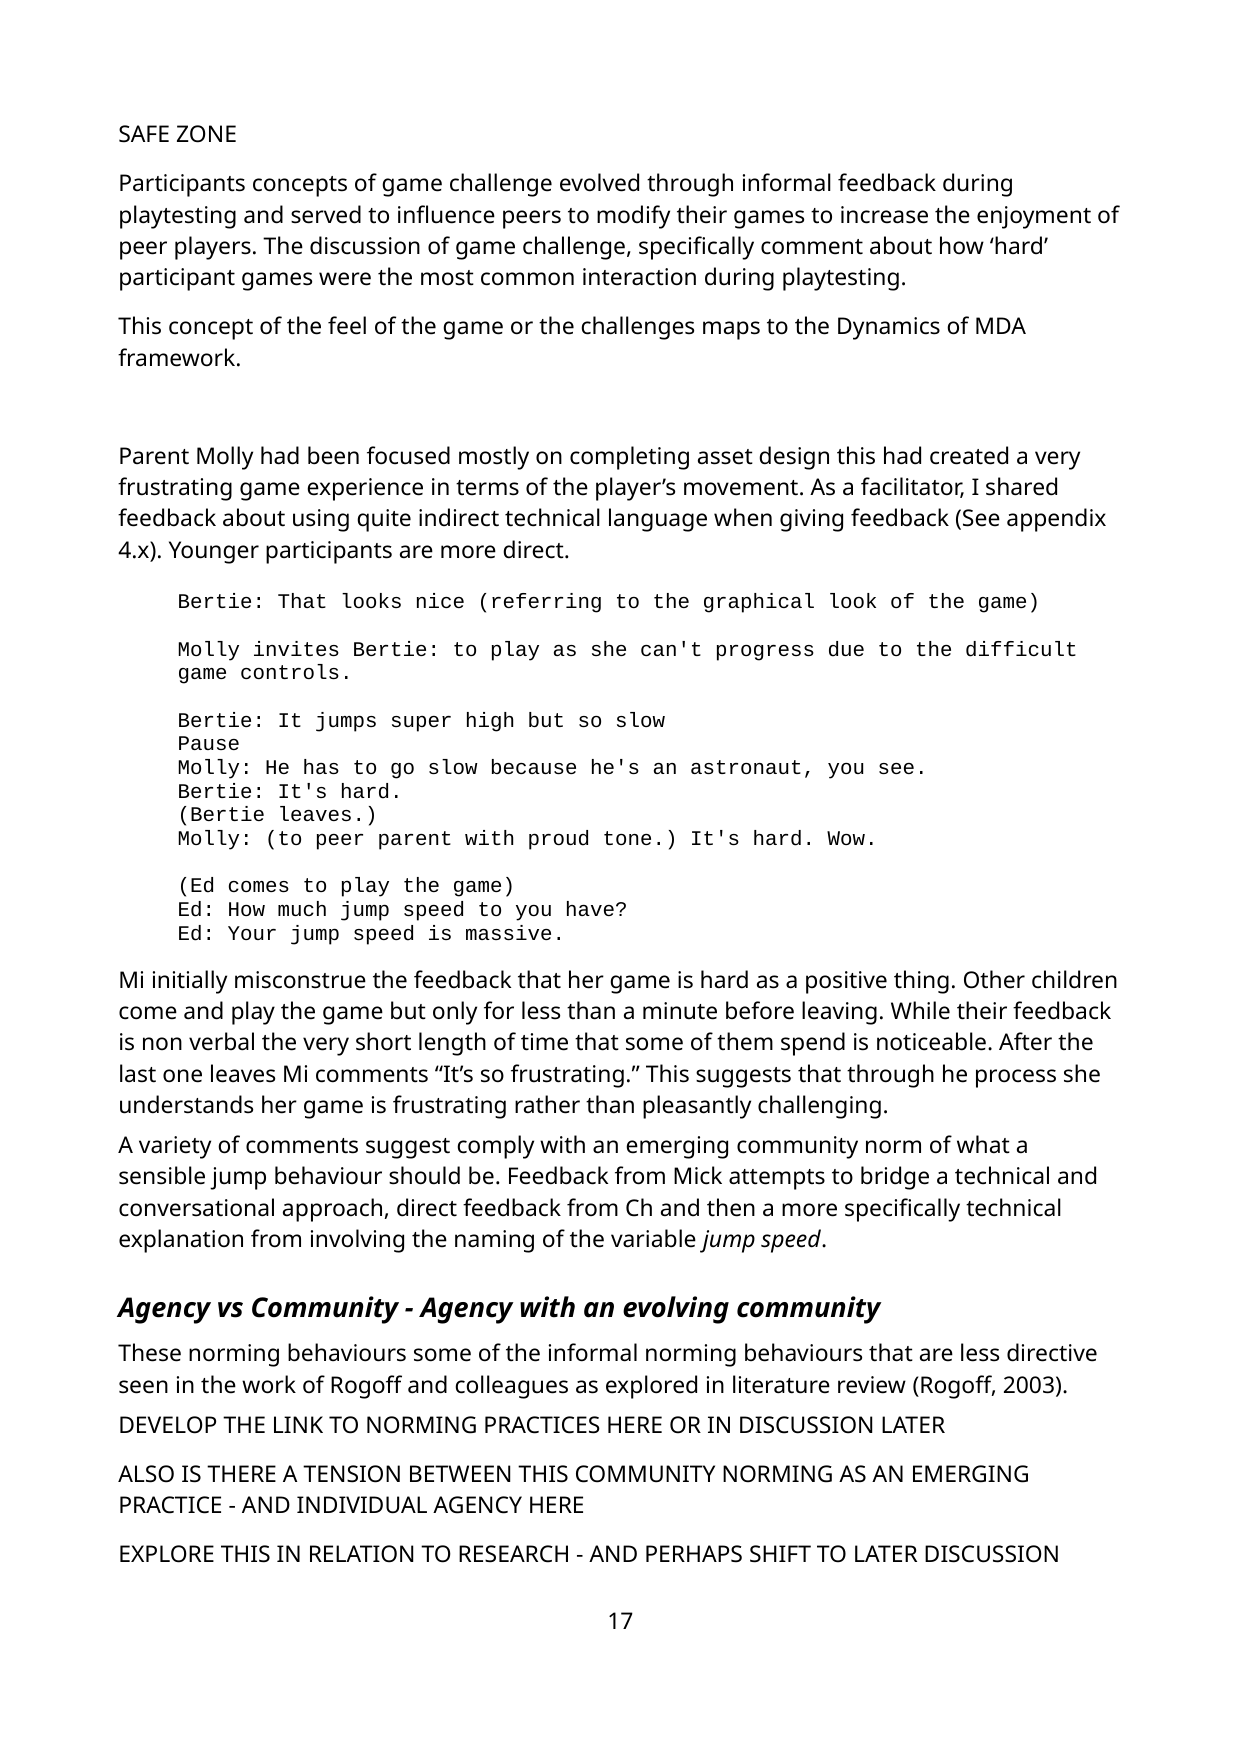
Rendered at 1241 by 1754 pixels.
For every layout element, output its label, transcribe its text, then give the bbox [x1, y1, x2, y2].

text ALSO IS THERE A TENSION BETWEEN THIS COMMUNITY NORMING AS AN EMERGING PRACTICE - AND INDIVIDUAL AGENCY HERE [118, 1458, 1122, 1521]
text This concept of the feel of the game or the challenges maps to the Dynamics of MDA framework. [118, 310, 1122, 373]
text Molly: He has to go slow because he's an astronaut, you see. [177, 757, 1122, 781]
text DEVELOP THE LINK TO NORMING PRACTICES HERE OR IN DISCUSSION LATER [118, 1409, 1122, 1440]
text Molly: (to peer parent with proud tone.) It's hard. Wow. [177, 828, 1122, 852]
text Mi initially misconstrue the feedback that her game is hard as a positive thing. Other children come and play the game but only for less than a minute before leaving. While their feedback is non verbal the very short length of time that some of them spend is noticeable. After the last one leaves Mi comments “It’s so frustrating.” This suggests that through he process she understands her game is frustrating rather than pleasantly challenging. [118, 964, 1122, 1120]
text Bertie: It jumps super high but so slow [177, 710, 1122, 733]
subtitle Agency vs Community - Agency with an evolving community [118, 1288, 1122, 1325]
text Pause [177, 733, 1122, 757]
text Ed: How much jump speed to you have? [177, 899, 1122, 922]
text SAFE ZONE [118, 118, 1122, 149]
text Molly invites Bertie: to play as she can't progress due to the difficult game controls. [177, 639, 1122, 686]
text Bertie: It's hard. [177, 781, 1122, 804]
text EXPLORE THIS IN RELATION TO RESEARCH - AND PERHAPS SHIFT TO LATER DISCUSSION [118, 1538, 1122, 1570]
text Bertie: That looks nice (referring to the graphical look of the game) [177, 591, 1122, 615]
text Parent Molly had been focused mostly on completing asset design this had created a very frustrating game experience in terms of the player’s movement. As a facilitator, I shared feedback about using quite indirect technical language when giving feedback (See appendix 4.x). Younger participants are more direct. [118, 440, 1122, 565]
text (Bertie leaves.) [177, 804, 1122, 828]
text A variety of comments suggest comply with an emerging community norm of what a sensible jump behaviour should be. Feedback from Mick attempts to bridge a technical and conversational approach, direct feedback from Ch and then a more specifically technical explanation from involving the naming of the variable jump speed. [118, 1129, 1122, 1254]
text Participants concepts of game challenge evolved through informal feedback during playtesting and served to influence peers to modify their games to increase the enjoyment of peer players. The discussion of game challenge, specifically comment about how ‘hard’ participant games were the most common interaction during playtesting. [118, 167, 1122, 292]
text Ed: Your jump speed is massive. [177, 922, 1122, 946]
text These norming behaviours some of the informal norming behaviours that are less directive seen in the work of Rogoff and colleagues as explored in literature review (Rogoff, 2003). [118, 1337, 1122, 1400]
text (Ed comes to play the game) [177, 875, 1122, 899]
